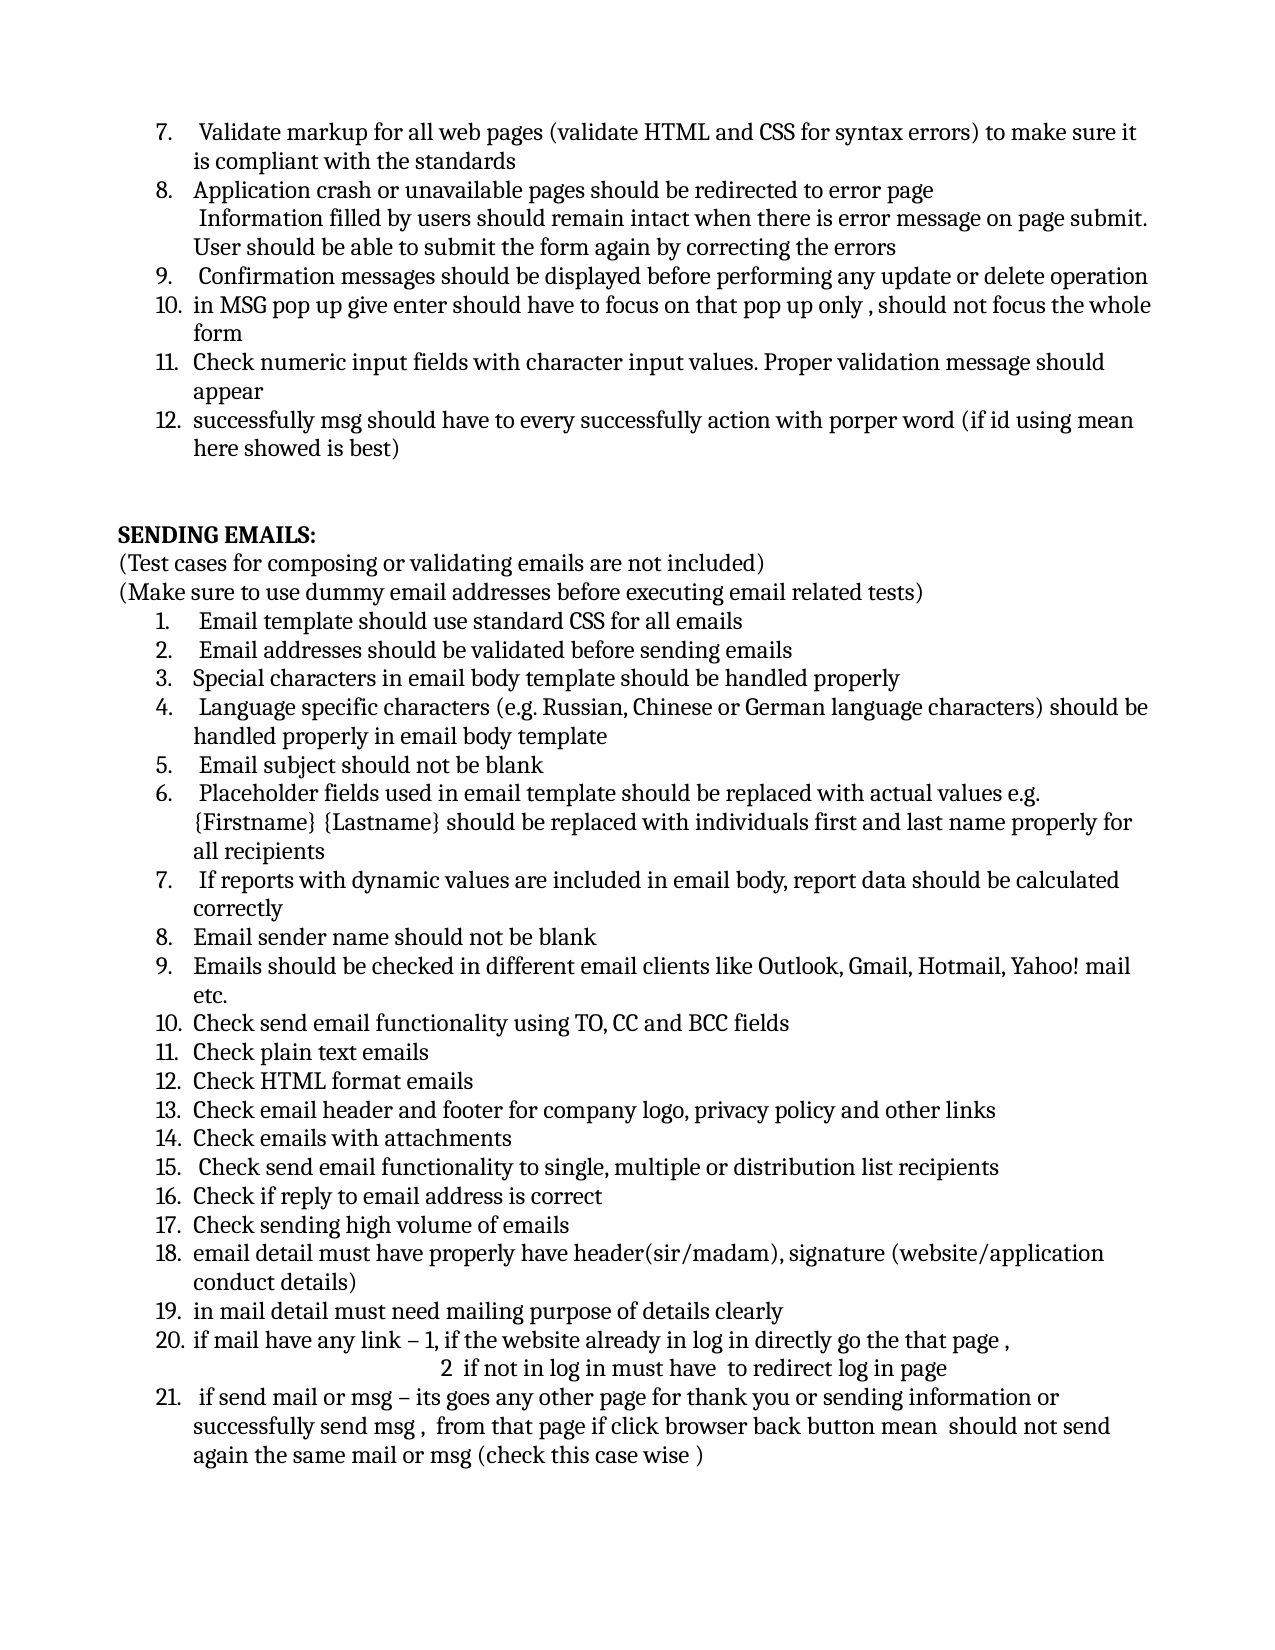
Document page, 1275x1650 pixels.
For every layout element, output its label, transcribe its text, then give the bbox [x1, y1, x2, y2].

list in mail detail must need mailing purpose of details clearly [156, 1297, 1157, 1326]
text SENDING EMAILS: [118, 521, 1157, 549]
list Check numeric input fields with character input values. Proper validation message should appear [156, 348, 1157, 406]
list Language specific characters (e.g. Russian, Chinese or German language characters) should be handled properly in email body template [156, 693, 1157, 751]
list email detail must have properly have header(sir/madam), signature (website/application conduct details) [156, 1239, 1157, 1297]
list Validate markup for all web pages (validate HTML and CSS for syntax errors) to make sure it is compliant with the standards [156, 118, 1157, 176]
list 2 if not in log in must have to redirect log in page [156, 1354, 1157, 1383]
list Emails should be checked in different email clients like Outlook, Gmail, Hotmail, Yahoo! mail etc. [156, 952, 1157, 1009]
list Check email header and footer for company logo, privacy policy and other links [156, 1096, 1157, 1124]
text (Test cases for composing or validating emails are not included) [118, 549, 1157, 578]
text (Make sure to use dummy email addresses before executing email related tests) [118, 578, 1157, 607]
list Check if reply to email address is correct [156, 1182, 1157, 1211]
list Check plain text emails [156, 1038, 1157, 1067]
list If reports with dynamic values are included in email body, report data should be calculated correctly [156, 866, 1157, 923]
list Email sender name should not be blank [156, 923, 1157, 952]
list Confirmation messages should be displayed before performing any update or delete operation [156, 262, 1157, 291]
list in MSG pop up give enter should have to focus on that pop up only , should not focus the whole form [156, 291, 1157, 348]
list Check send email functionality to single, multiple or distribution list recipients [156, 1153, 1157, 1182]
list Check send email functionality using TO, CC and BCC fields [156, 1009, 1157, 1038]
list Special characters in email body template should be handled properly [156, 664, 1157, 693]
list Email template should use standard CSS for all emails [156, 607, 1157, 636]
list Email subject should not be blank [156, 751, 1157, 779]
list successfully msg should have to every successfully action with porper word (if id using mean here showed is best) [156, 406, 1157, 463]
list Email addresses should be validated before sending emails [156, 636, 1157, 664]
list Application crash or unavailable pages should be redirected to error page [156, 176, 1157, 204]
list if send mail or msg – its goes any other page for thank you or sending information or successfully send msg , from that page if click browser back button mean should not send again the same mail or msg (check this case wise ) [156, 1383, 1157, 1469]
list Check sending high volume of emails [156, 1211, 1157, 1239]
list Placeholder fields used in email template should be replaced with actual values e.g. {Firstname} {Lastname} should be replaced with individuals first and last name properly for all recipients [156, 779, 1157, 866]
list if mail have any link – 1, if the website already in log in directly go the that page , [156, 1326, 1157, 1354]
list Information filled by users should remain intact when there is error message on page submit. User should be able to submit the form again by correcting the errors [156, 204, 1157, 262]
list Check emails with attachments [156, 1124, 1157, 1153]
list Check HTML format emails [156, 1067, 1157, 1096]
